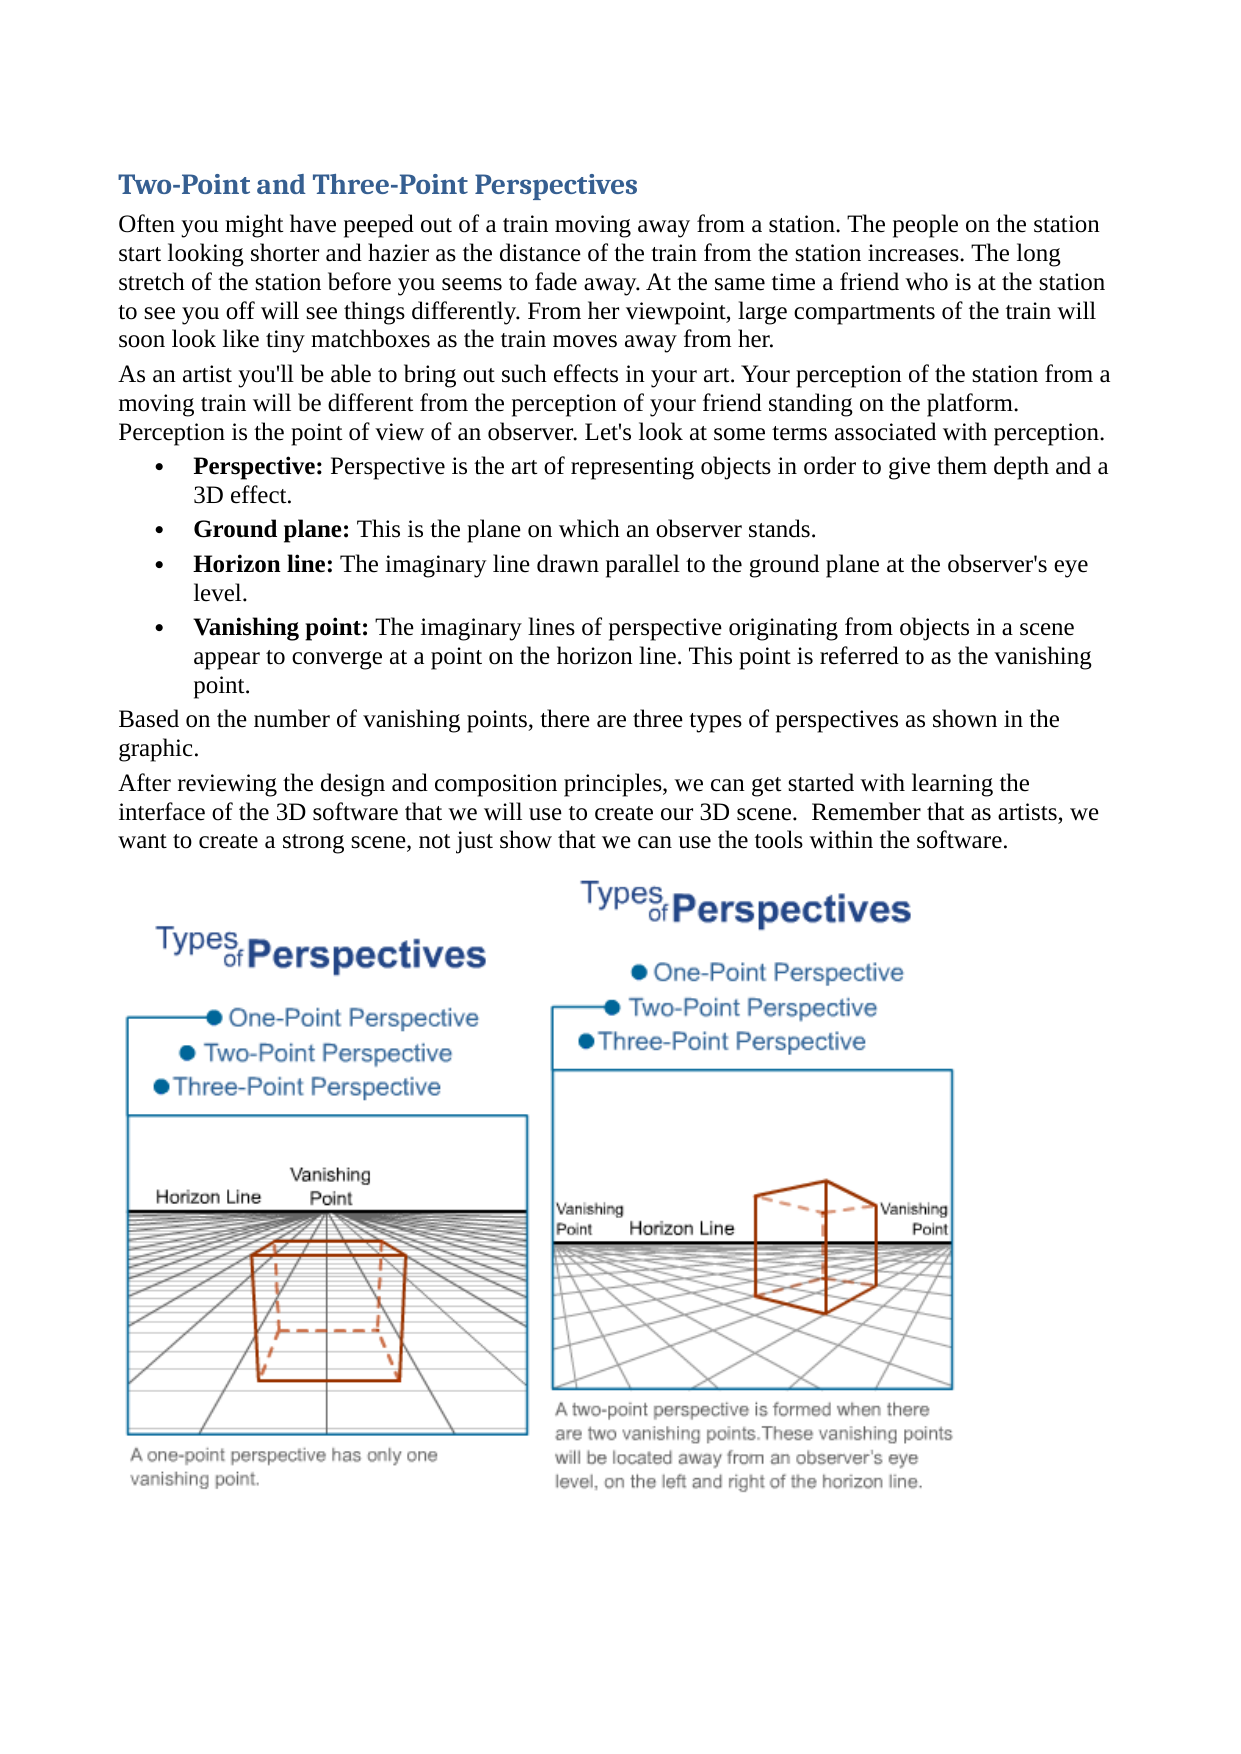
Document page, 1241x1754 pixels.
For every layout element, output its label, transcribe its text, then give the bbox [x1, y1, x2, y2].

subtitle Two-Point and Three-Point Perspectives [118, 168, 1122, 202]
list Perspective: Perspective is the art of representing objects in order to give them depth and a 3D effect. [156, 451, 1122, 509]
list Vanishing point: The imaginary lines of perspective originating from objects in a scene appear to converge at a point on the horizon line. This point is referred to as the vanishing point. [156, 612, 1122, 699]
text Often you might have peeped out of a train moving away from a station. The people on the station start looking shorter and hazier as the distance of the train from the station increases. The long stretch of the station before you seems to fade away. At the same time a friend who is at the station to see you off will see things differently. From her viewpoint, large compartments of the train will soon look like tiny matchboxes as the train moves away from her. [118, 209, 1122, 353]
text As an artist you'll be able to bring out such effects in your art. Your perception of the station from a moving train will be different from the perception of your friend standing on the platform. Perception is the point of view of an observer. Let's look at some terms associated with perception. [118, 359, 1122, 445]
list Ground plane: This is the plane on which an observer stands. [156, 514, 1122, 543]
picture [118, 857, 961, 1497]
text Based on the number of vanishing points, there are three types of perspectives as shown in the graphic. [118, 704, 1122, 762]
text After reviewing the design and composition principles, we can get started with learning the interface of the 3D software that we will use to create our 3D scene. Remember that as artists, we want to create a strong scene, not just show that we can use the tools within the software. [118, 768, 1122, 854]
list Horizon line: The imaginary line drawn parallel to the ground plane at the observer's eye level. [156, 549, 1122, 607]
